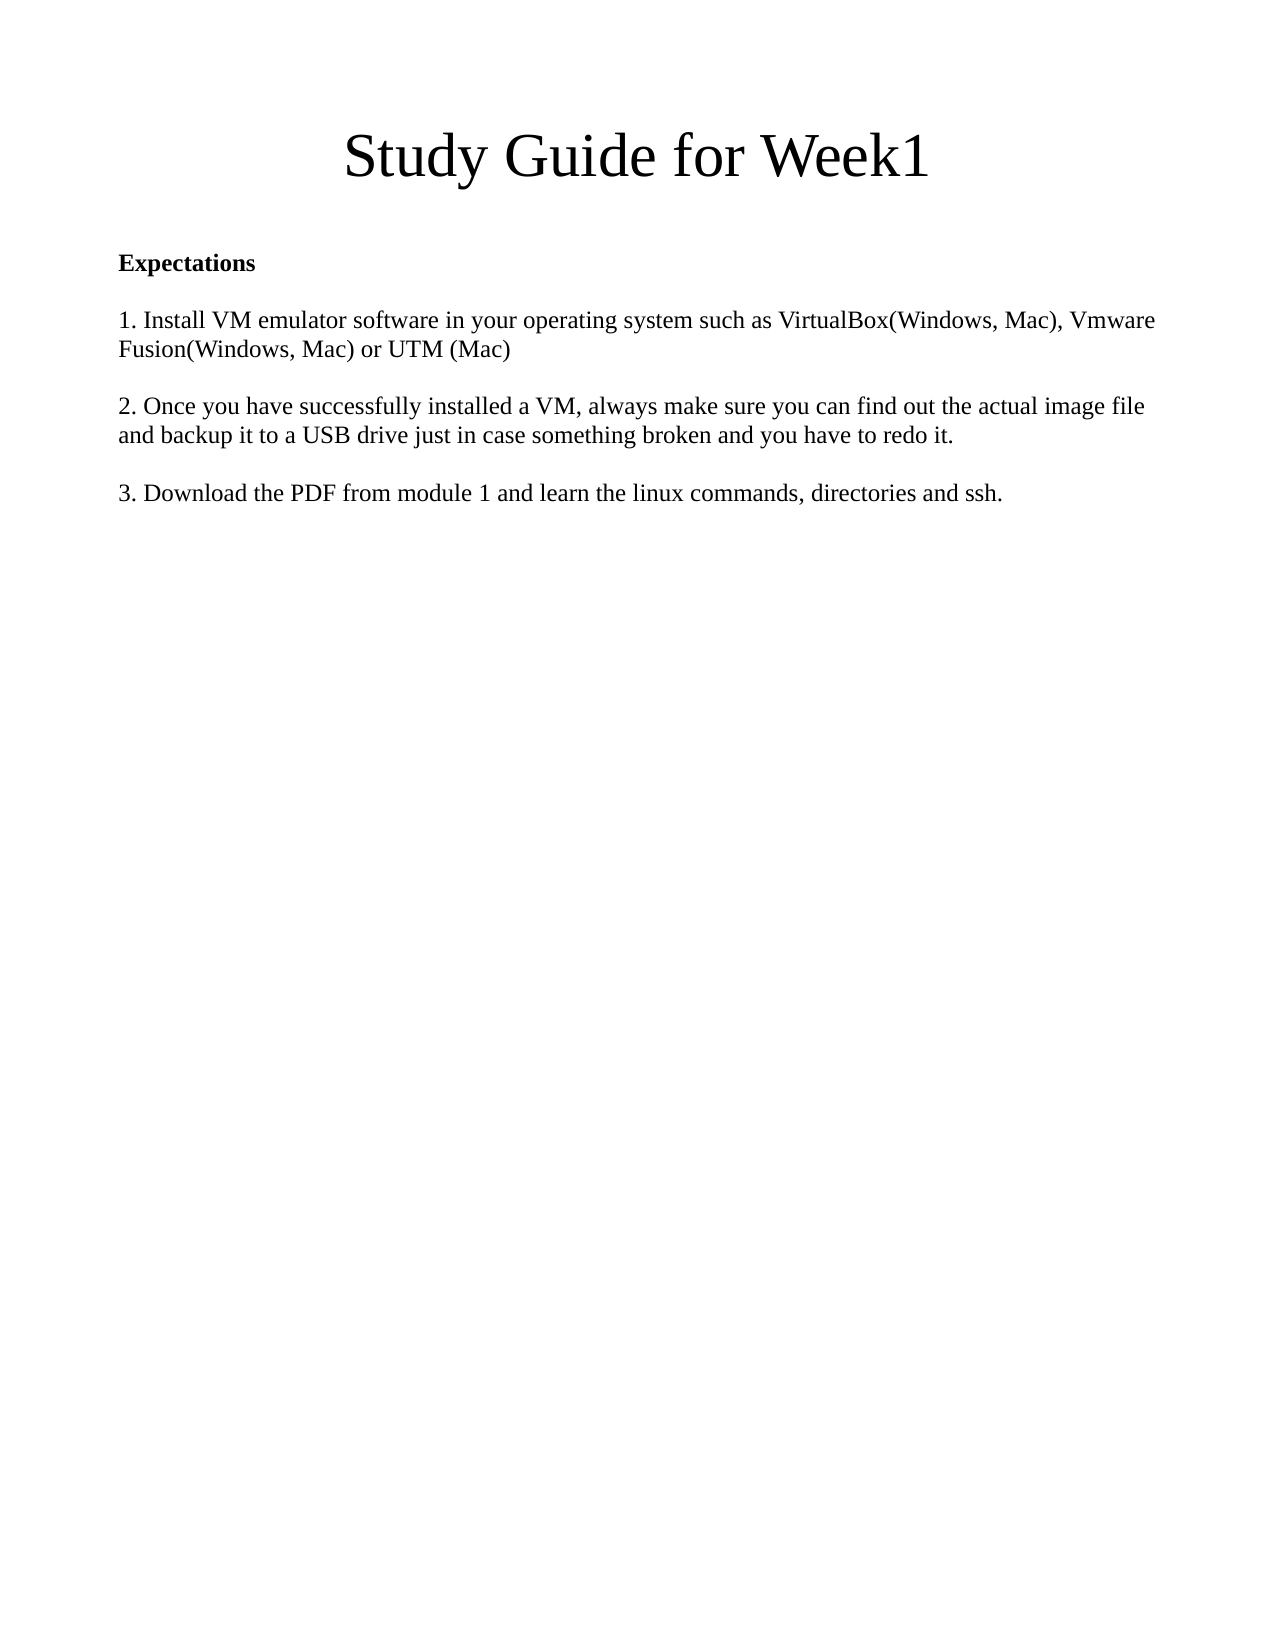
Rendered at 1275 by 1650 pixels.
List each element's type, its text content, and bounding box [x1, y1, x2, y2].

text 2. Once you have successfully installed a VM, always make sure you can find out the actual image file and backup it to a USB drive just in case something broken and you have to redo it. [118, 391, 1157, 449]
text Study Guide for Week1 [118, 118, 1157, 190]
text Expectations [118, 248, 1157, 276]
text 1. Install VM emulator software in your operating system such as VirtualBox(Windows, Mac), Vmware Fusion(Windows, Mac) or UTM (Mac) [118, 305, 1157, 363]
text 3. Download the PDF from module 1 and learn the linux commands, directories and ssh. [118, 478, 1157, 506]
